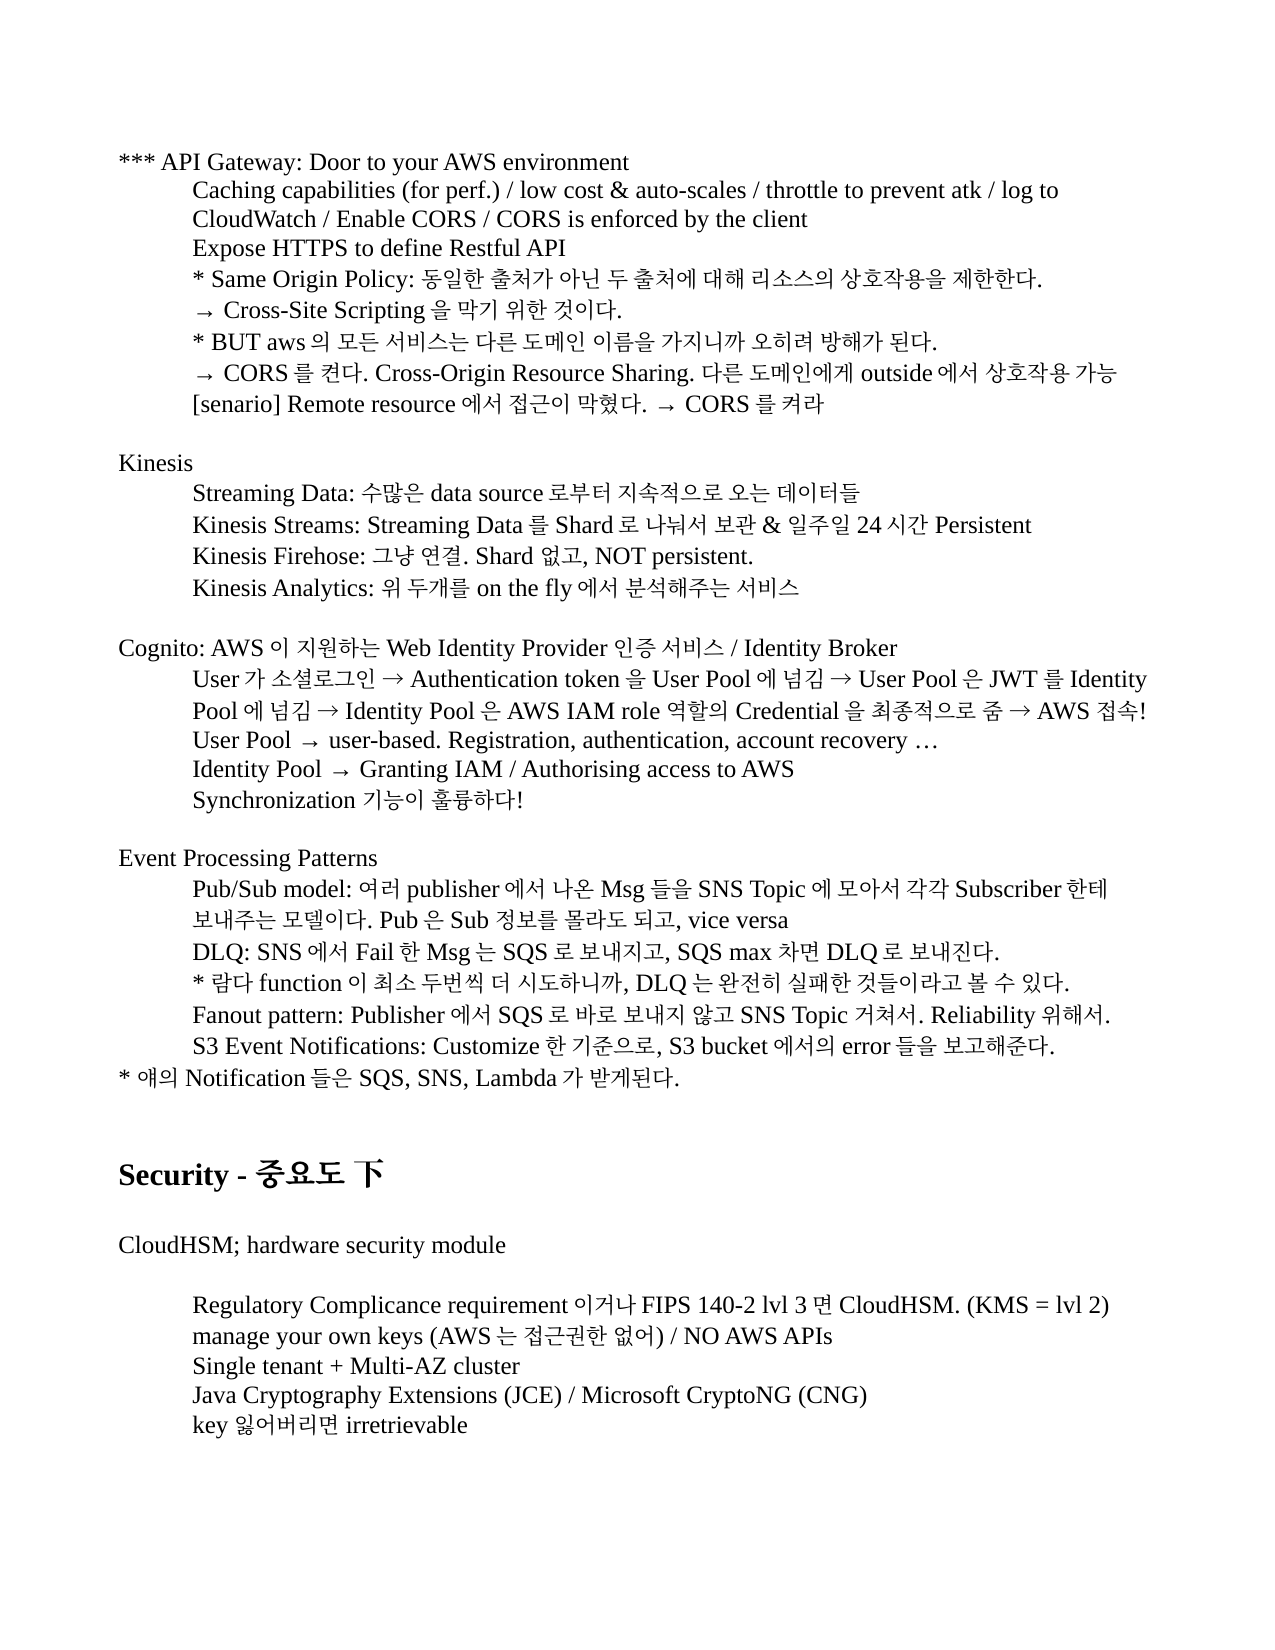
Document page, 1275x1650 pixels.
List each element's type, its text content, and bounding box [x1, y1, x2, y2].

text → Cross-Site Scripting을 막기 위한 것이다. [118, 293, 1157, 325]
text [senario] Remote resource에서 접근이 막혔다. → CORS를 켜라 [118, 388, 1157, 419]
text Pub/Sub model: 여러 publisher에서 나온 Msg들을 SNS Topic에 모아서 각각 Subscriber한테 보내주는 모델이다. Pub은 Sub 정보를 몰라도 되고, vice versa [118, 872, 1157, 935]
text User Pool → user-based. Registration, authentication, account recovery … [118, 726, 1157, 754]
text Fanout pattern: Publisher에서 SQS로 바로 보내지 않고 SNS Topic 거쳐서. Reliability위해서. [118, 998, 1157, 1029]
text * BUT aws의 모든 서비스는 다른 도메인 이름을 가지니까 오히려 방해가 된다. [118, 325, 1157, 356]
text User가 소셜로그인 → Authentication token을 User Pool에 넘김 → User Pool은 JWT를 Identity Pool에 넘김 → Identity Pool은 AWS IAM role 역할의 Credential을 최종적으로 줌 → AWS 접속! [118, 663, 1157, 726]
text Regulatory Complicance requirement이거나FIPS 140-2 lvl 3면 CloudHSM. (KMS = lvl 2) [118, 1288, 1157, 1319]
text Java Cryptography Extensions (JCE) / Microsoft CryptoNG (CNG) [118, 1380, 1157, 1408]
text Streaming Data: 수많은 data source로부터 지속적으로 오는 데이터들 [118, 477, 1157, 508]
text * 얘의 Notification들은 SQS, SNS, Lambda가 받게된다. [118, 1061, 1157, 1092]
text Identity Pool → Granting IAM / Authorising access to AWS [118, 754, 1157, 783]
text manage your own keys (AWS는 접근권한 없어) / NO AWS APIs [118, 1319, 1157, 1351]
text Event Processing Patterns [118, 843, 1157, 872]
text Caching capabilities (for perf.) / low cost & auto-scales / throttle to prevent atk / log to CloudWatch / Enable CORS / CORS is enforced by the client [118, 176, 1157, 233]
text * 람다 function이 최소 두번씩 더 시도하니까, DLQ는 완전히 실패한 것들이라고 볼 수 있다. [118, 966, 1157, 998]
text Kinesis Streams: Streaming Data를 Shard로 나눠서 보관 & 일주일 24시간 Persistent [118, 508, 1157, 539]
text Single tenant + Multi-AZ cluster [118, 1351, 1157, 1380]
text DLQ: SNS에서 Fail한 Msg는 SQS로 보내지고, SQS max 차면 DLQ로 보내진다. [118, 935, 1157, 966]
text * Same Origin Policy: 동일한 출처가 아닌 두 출처에 대해 리소스의 상호작용을 제한한다. [118, 262, 1157, 293]
text Cognito: AWS이 지원하는 Web Identity Provider 인증 서비스 / Identity Broker [118, 631, 1157, 663]
text → CORS를 켠다. Cross-Origin Resource Sharing. 다른 도메인에게 outside에서 상호작용 가능 [118, 356, 1157, 388]
text Kinesis Firehose: 그냥 연결. Shard 없고, NOT persistent. [118, 539, 1157, 571]
text Expose HTTPS to define Restful API [118, 233, 1157, 262]
text S3 Event Notifications: Customize한 기준으로, S3 bucket에서의 error들을 보고해준다. [118, 1029, 1157, 1061]
text Synchronization 기능이 훌륭하다! [118, 783, 1157, 814]
text Kinesis [118, 448, 1157, 477]
text *** API Gateway: Door to your AWS environment [118, 147, 1157, 176]
text Kinesis Analytics: 위 두개를 on the fly에서 분석해주는 서비스 [118, 571, 1157, 602]
text key 잃어버리면 irretrievable [118, 1408, 1157, 1440]
text Security - 중요도 下 [118, 1150, 1157, 1195]
text CloudHSM; hardware security module [118, 1231, 1157, 1259]
